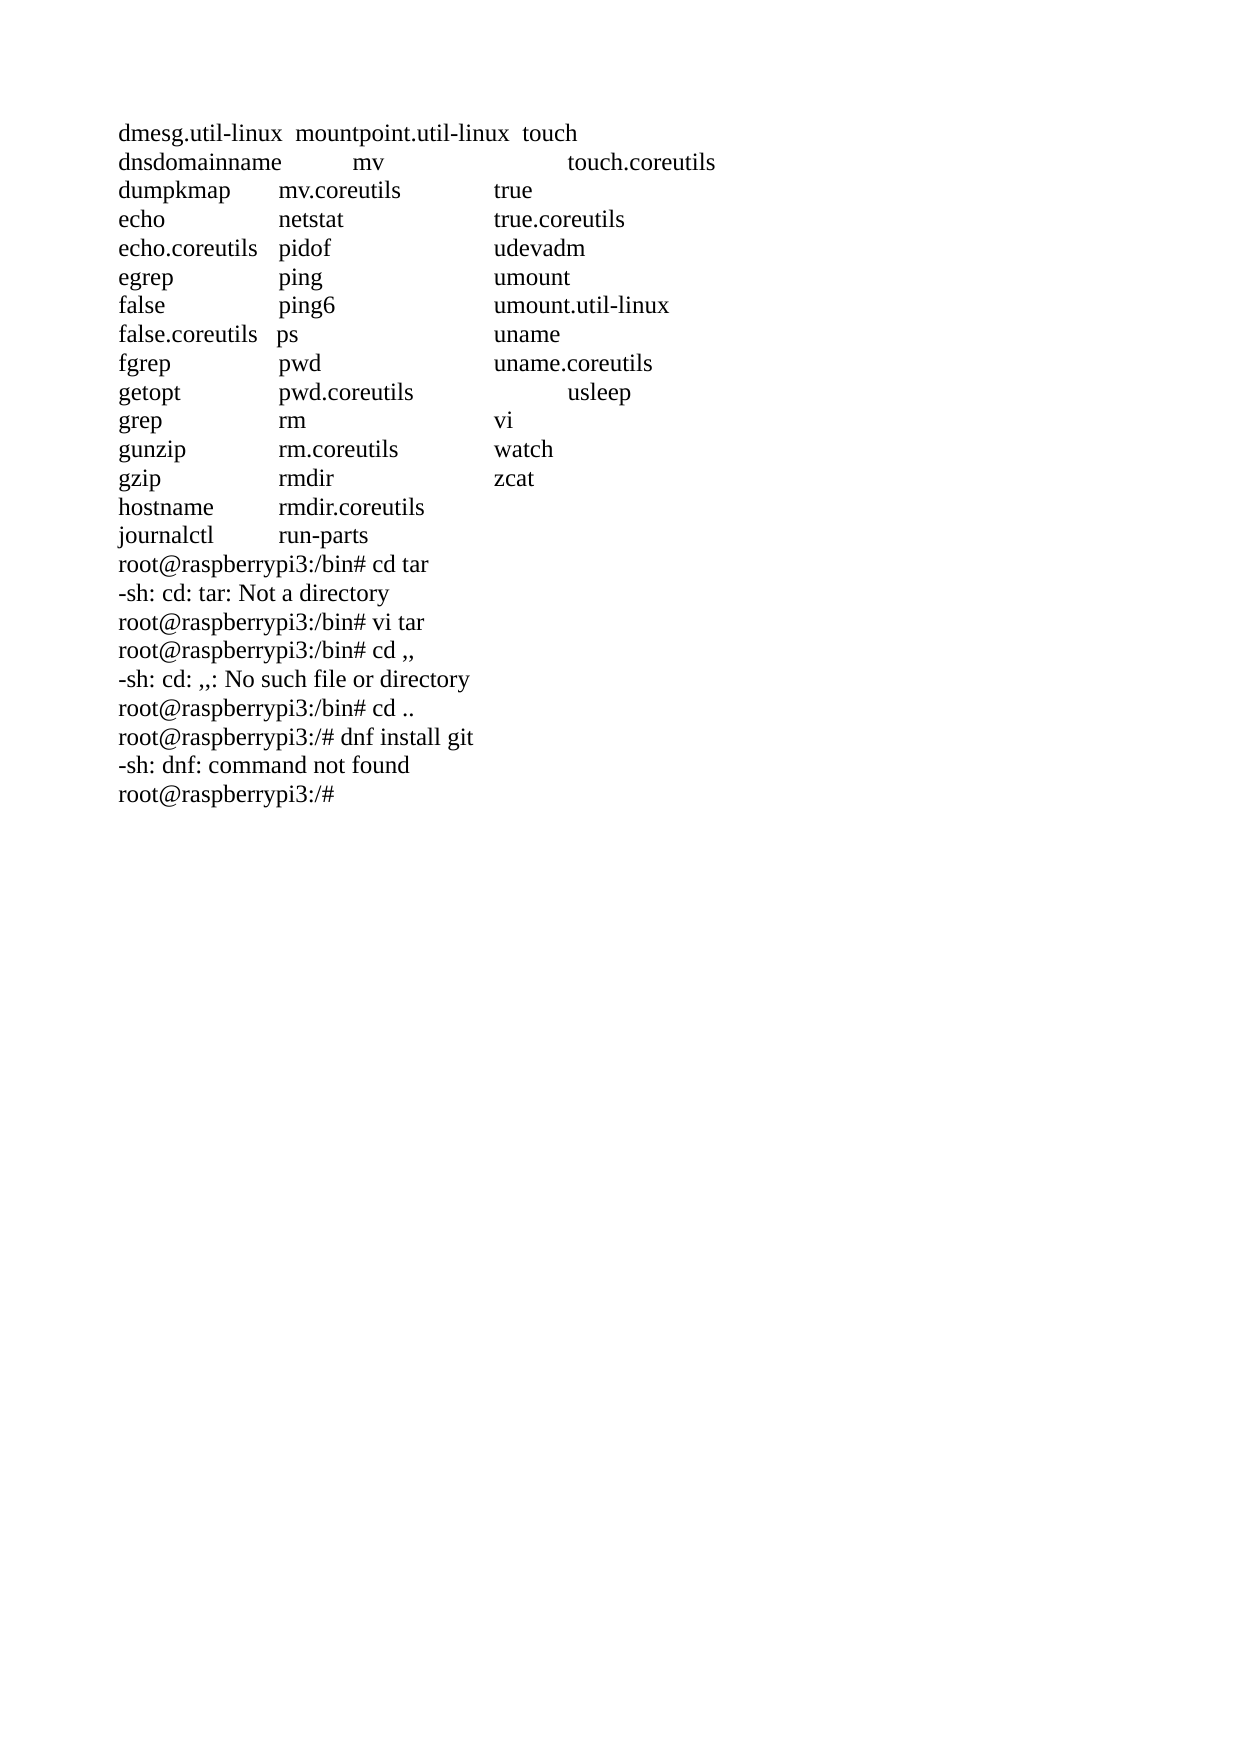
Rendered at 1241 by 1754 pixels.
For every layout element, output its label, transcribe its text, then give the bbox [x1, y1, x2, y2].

text false.coreutils ps uname [118, 319, 1122, 348]
text -sh: dnf: command not found [118, 751, 1122, 779]
text journalctl run-parts [118, 521, 1122, 549]
text root@raspberrypi3:/# dnf install git [118, 722, 1122, 751]
text gzip rmdir zcat [118, 463, 1122, 492]
text root@raspberrypi3:/bin# cd tar [118, 549, 1122, 578]
text -sh: cd: tar: Not a directory [118, 578, 1122, 607]
text dumpkmap mv.coreutils true [118, 176, 1122, 204]
text dnsdomainname mv touch.coreutils [118, 147, 1122, 176]
text -sh: cd: ,,: No such file or directory [118, 664, 1122, 693]
text gunzip rm.coreutils watch [118, 434, 1122, 463]
text root@raspberrypi3:/bin# cd ,, [118, 636, 1122, 664]
text echo.coreutils pidof udevadm [118, 233, 1122, 262]
text root@raspberrypi3:/bin# vi tar [118, 607, 1122, 636]
text fgrep pwd uname.coreutils [118, 348, 1122, 377]
text egrep ping umount [118, 262, 1122, 291]
text getopt pwd.coreutils usleep [118, 377, 1122, 406]
text hostname rmdir.coreutils [118, 492, 1122, 521]
text dmesg.util-linux mountpoint.util-linux touch [118, 118, 1122, 147]
text grep rm vi [118, 406, 1122, 434]
text root@raspberrypi3:/# [118, 779, 1122, 808]
text false ping6 umount.util-linux [118, 291, 1122, 319]
text echo netstat true.coreutils [118, 204, 1122, 233]
text root@raspberrypi3:/bin# cd .. [118, 693, 1122, 722]
